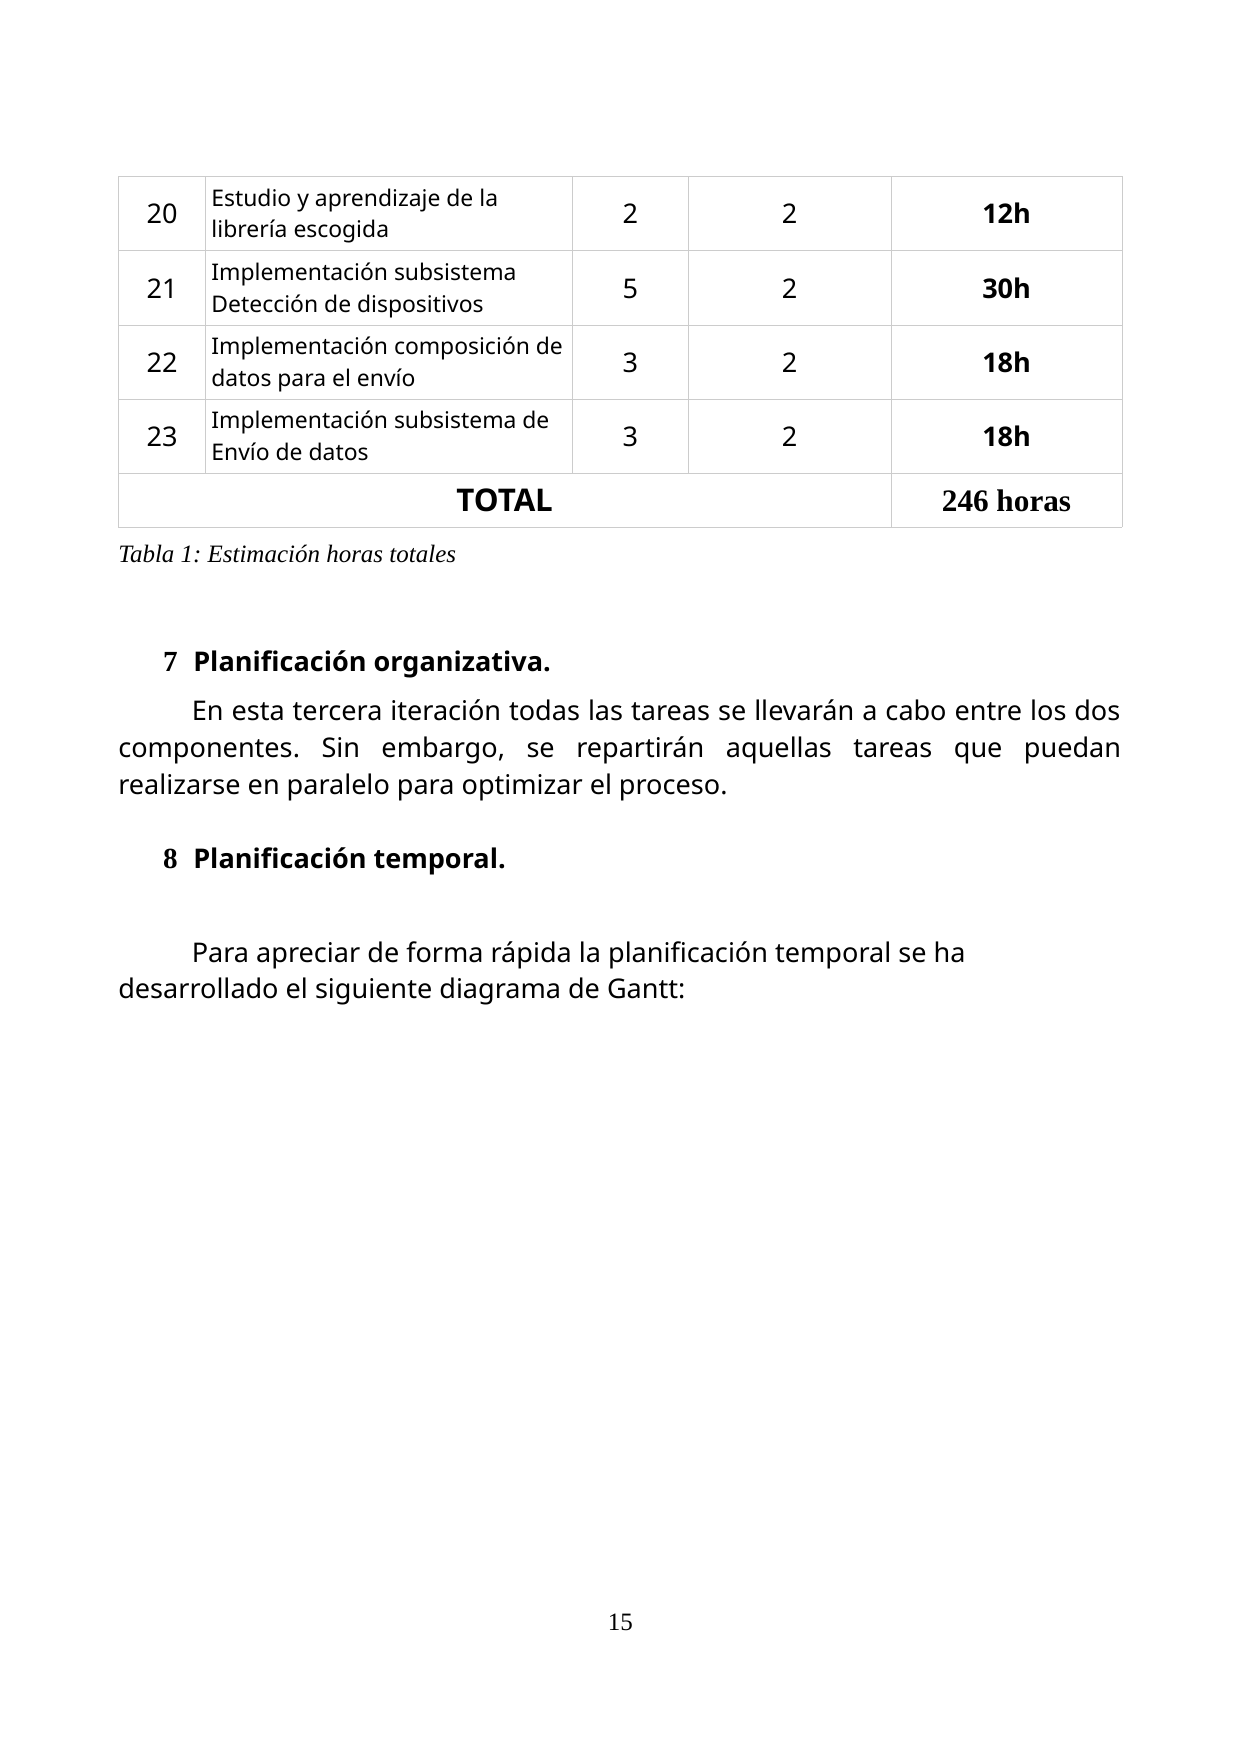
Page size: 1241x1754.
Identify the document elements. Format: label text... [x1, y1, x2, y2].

table_cell 18h [892, 400, 1122, 473]
table_cell Implementación subsistema de Envío de datos [206, 400, 572, 473]
table_cell 2 [689, 251, 891, 324]
table_cell 30h [892, 251, 1122, 324]
table_cell Implementación subsistema Detección de dispositivos [206, 251, 572, 324]
table_cell 18h [892, 326, 1122, 398]
table_cell 22 [119, 326, 205, 398]
table_cell 2 [689, 400, 891, 473]
table_cell 3 [573, 400, 688, 473]
text Tabla 1: Estimación horas totales [118, 539, 1122, 568]
table_cell Implementación composición de datos para el envío [206, 326, 572, 398]
subtitle Planificación organizativa. [156, 642, 1122, 679]
table_cell 23 [119, 400, 205, 473]
table_cell Estudio y aprendizaje de la librería escogida [206, 177, 572, 250]
table_cell 2 [689, 177, 891, 250]
subtitle Planificación temporal. [156, 840, 1122, 877]
table_cell 246 horas [892, 474, 1122, 527]
table_cell 21 [119, 251, 205, 324]
table_cell 2 [689, 326, 891, 398]
table_cell 20 [119, 177, 205, 250]
table_cell 2 [573, 177, 688, 250]
text En esta tercera iteración todas las tareas se llevarán a cabo entre los dos componentes. Sin embargo, se repartirán aquellas tareas que puedan realizarse en paralelo para optimizar el proceso. [118, 692, 1122, 802]
text Para apreciar de forma rápida la planificación temporal se ha desarrollado el siguiente diagrama de Gantt: [118, 933, 1122, 1007]
table_cell 12h [892, 177, 1122, 250]
table_cell 3 [573, 326, 688, 398]
table_cell TOTAL [119, 474, 891, 527]
table_cell 5 [573, 251, 688, 324]
